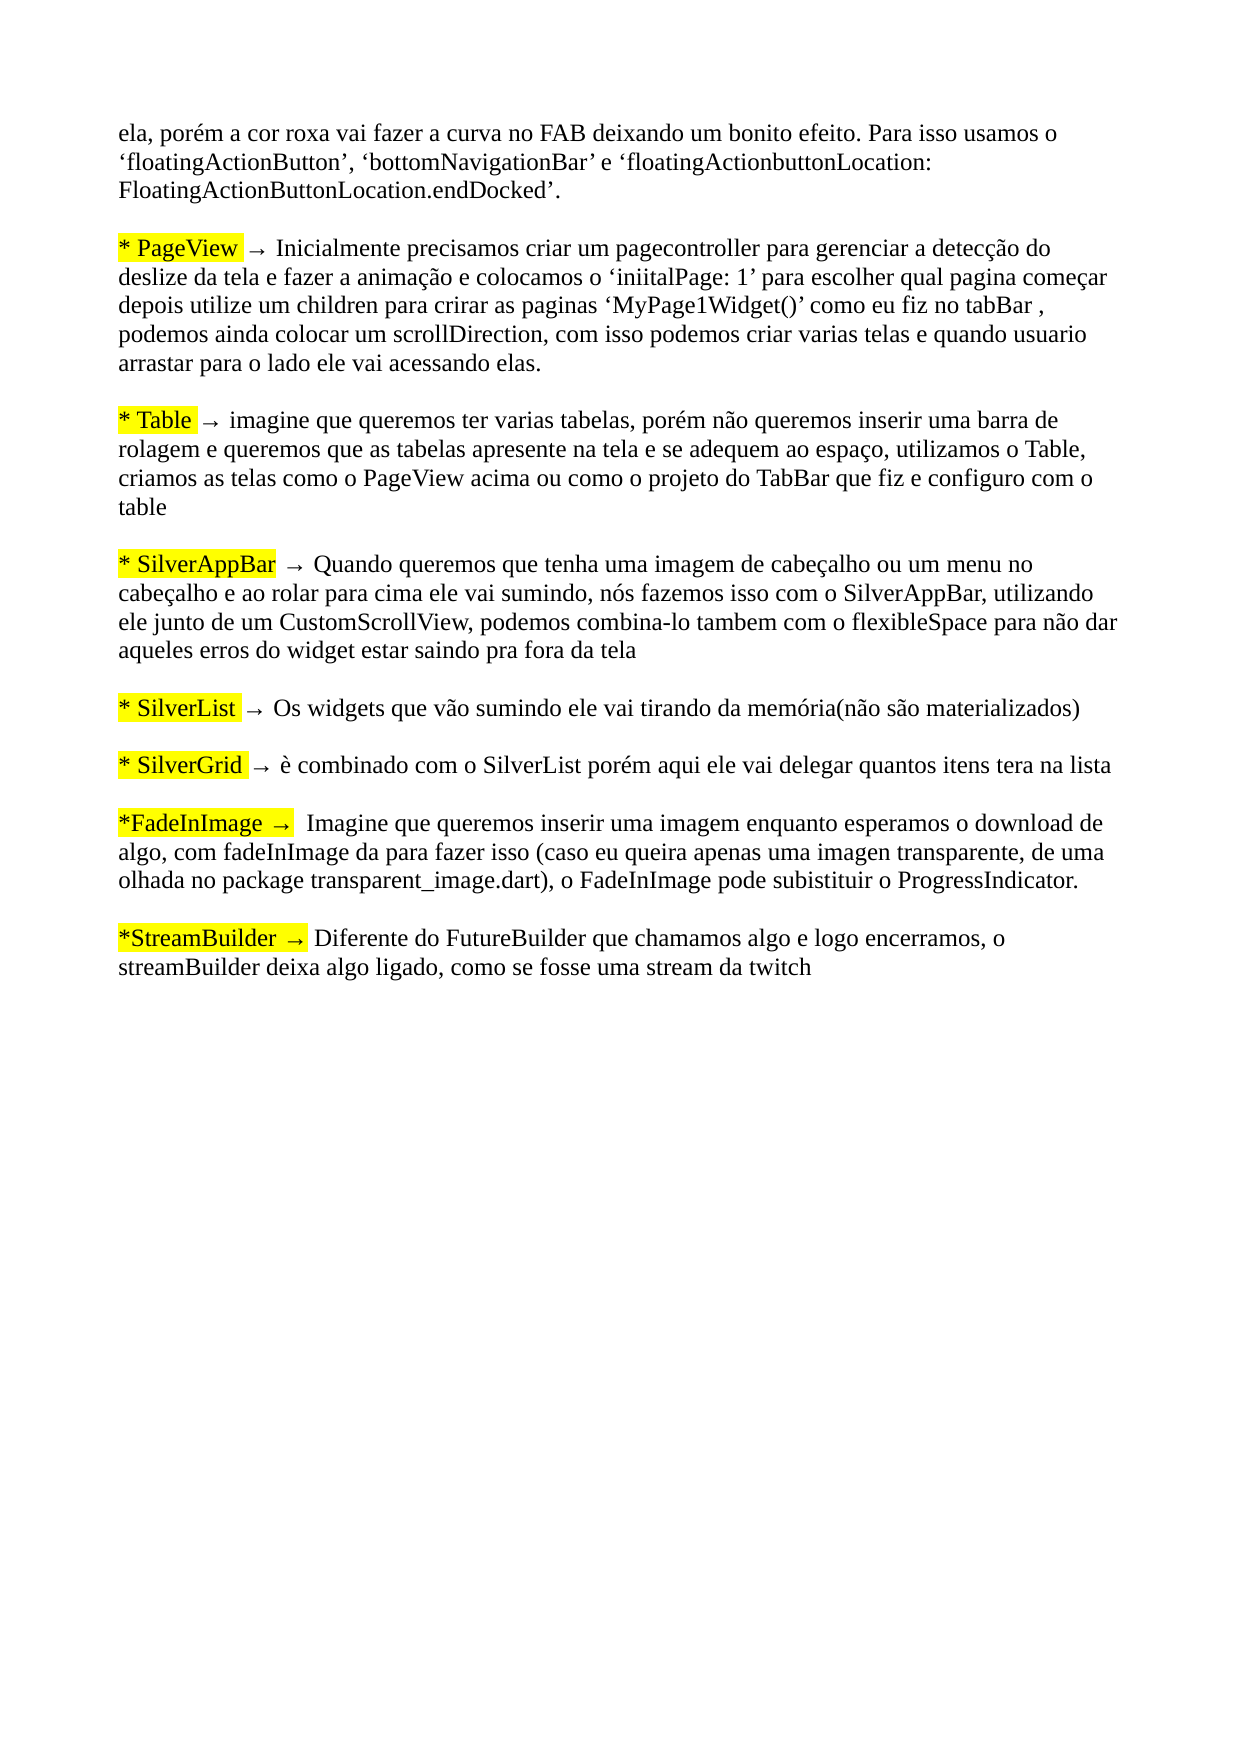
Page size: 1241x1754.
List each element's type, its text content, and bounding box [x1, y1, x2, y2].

text * SilverGrid → è combinado com o SilverList porém aqui ele vai delegar quantos itens tera na lista [118, 751, 1122, 779]
text * Table → imagine que queremos ter varias tabelas, porém não queremos inserir uma barra de rolagem e queremos que as tabelas apresente na tela e se adequem ao espaço, utilizamos o Table, criamos as telas como o PageView acima ou como o projeto do TabBar que fiz e configuro com o table [118, 406, 1122, 521]
text * PageView → Inicialmente precisamos criar um pagecontroller para gerenciar a detecção do deslize da tela e fazer a animação e colocamos o ‘iniitalPage: 1’ para escolher qual pagina começar depois utilize um children para crirar as paginas ‘MyPage1Widget()’ como eu fiz no tabBar , podemos ainda colocar um scrollDirection, com isso podemos criar varias telas e quando usuario arrastar para o lado ele vai acessando elas. [118, 233, 1122, 377]
text *FadeInImage → Imagine que queremos inserir uma imagem enquanto esperamos o download de algo, com fadeInImage da para fazer isso (caso eu queira apenas uma imagen transparente, de uma olhada no package transparent_image.dart), o FadeInImage pode subistituir o ProgressIndicator. [118, 808, 1122, 894]
text ela, porém a cor roxa vai fazer a curva no FAB deixando um bonito efeito. Para isso usamos o ‘floatingActionButton’, ‘bottomNavigationBar’ e ‘floatingActionbuttonLocation: FloatingActionButtonLocation.endDocked’. [118, 118, 1122, 204]
text * SilverAppBar → Quando queremos que tenha uma imagem de cabeçalho ou um menu no cabeçalho e ao rolar para cima ele vai sumindo, nós fazemos isso com o SilverAppBar, utilizando ele junto de um CustomScrollView, podemos combina-lo tambem com o flexibleSpace para não dar aqueles erros do widget estar saindo pra fora da tela [118, 549, 1122, 664]
text *StreamBuilder → Diferente do FutureBuilder que chamamos algo e logo encerramos, o streamBuilder deixa algo ligado, como se fosse uma stream da twitch [118, 923, 1122, 981]
text * SilverList → Os widgets que vão sumindo ele vai tirando da memória(não são materializados) [118, 693, 1122, 722]
